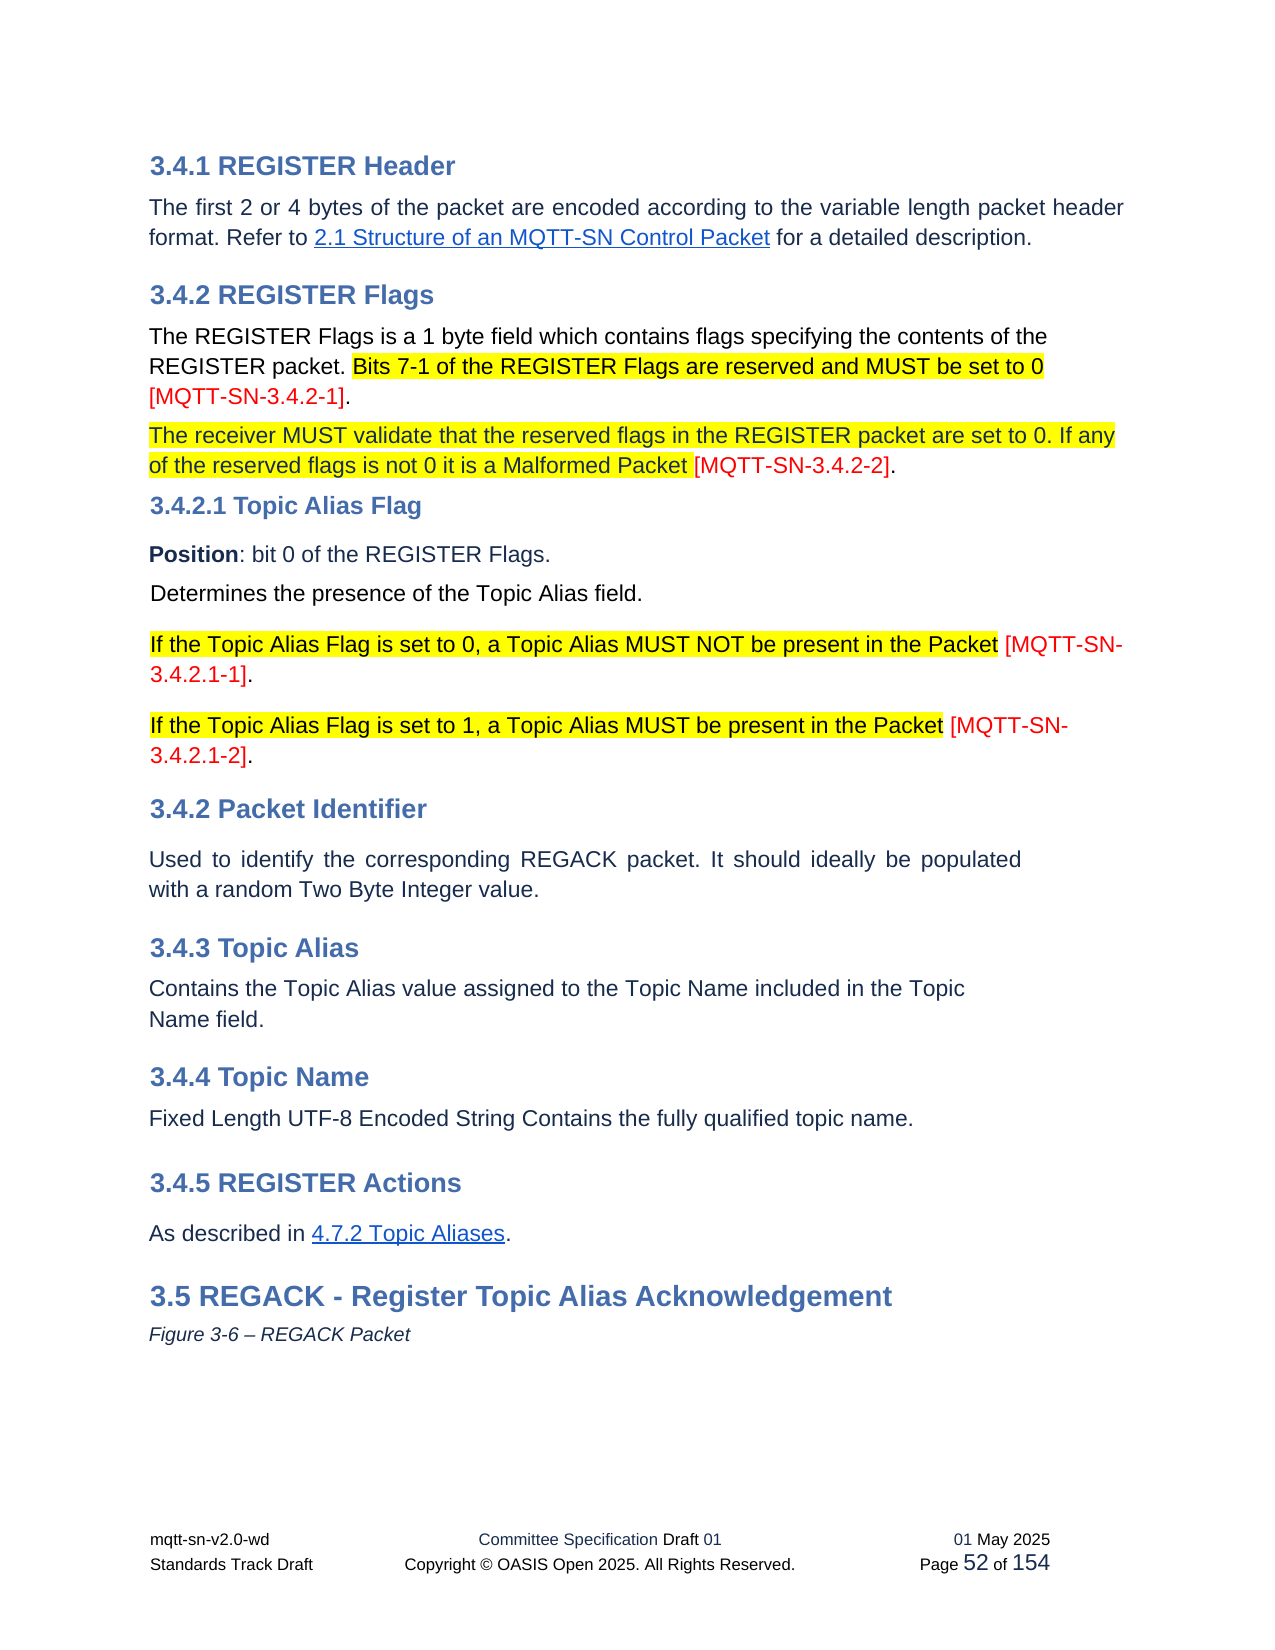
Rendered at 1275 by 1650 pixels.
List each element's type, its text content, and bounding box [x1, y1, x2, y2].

text Position: bit 0 of the REGISTER Flags. [148, 541, 1124, 567]
text If the Topic Alias Flag is set to 1, a Topic Alias MUST be present in the Packet [MQTT-SN-3.4.2.1-2]. [150, 712, 1124, 768]
text Determines the presence of the Topic Alias field. [150, 579, 1124, 606]
text The REGISTER Flags is a 1 byte field which contains flags specifying the contents of the REGISTER packet. Bits 7-1 of the REGISTER Flags are reserved and MUST be set to 0 [MQTT-SN-3.4.2-1]. [148, 323, 1124, 410]
subtitle 3.4.2 Packet Identifier [150, 793, 1124, 824]
subtitle 3.5 REGACK - Register Topic Alias Acknowledgement [150, 1278, 1124, 1312]
subtitle 3.4.5 REGISTER Actions [150, 1167, 1022, 1198]
text If the Topic Alias Flag is set to 0, a Topic Alias MUST NOT be present in the Packet [MQTT-SN-3.4.2.1-1]. [150, 631, 1124, 687]
text The receiver MUST validate that the reserved flags in the REGISTER packet are set to 0. If any of the reserved flags is not 0 it is a Malformed Packet [MQTT-SN-3.4.2-2]. [148, 422, 1124, 478]
text Fixed Length UTF-8 Encoded String Contains the fully qualified topic name. [148, 1104, 1022, 1131]
subtitle 3.4.3 Topic Alias [150, 932, 1124, 963]
text Contains the Topic Alias value assigned to the Topic Name included in the Topic Name field. [148, 975, 1022, 1032]
text The first 2 or 4 bytes of the packet are encoded according to the variable length packet header format. Refer to 2.1 Structure of an MQTT-SN Control Packet for a detailed description. [148, 194, 1124, 250]
subtitle 3.4.2 REGISTER Flags [150, 279, 1124, 310]
text As described in 4.7.2 Topic Aliases. [148, 1219, 1022, 1246]
subtitle 3.4.2.1 Topic Alias Flag [150, 491, 1124, 519]
text Used to identify the corresponding REGACK packet. It should ideally be populated with a random Two Byte Integer value. [148, 846, 1022, 903]
subtitle 3.4.1 REGISTER Header [150, 150, 1124, 181]
subtitle 3.4.4 Topic Name [150, 1061, 1124, 1092]
text Figure 3-6 – REGACK Packet [148, 1323, 1124, 1346]
